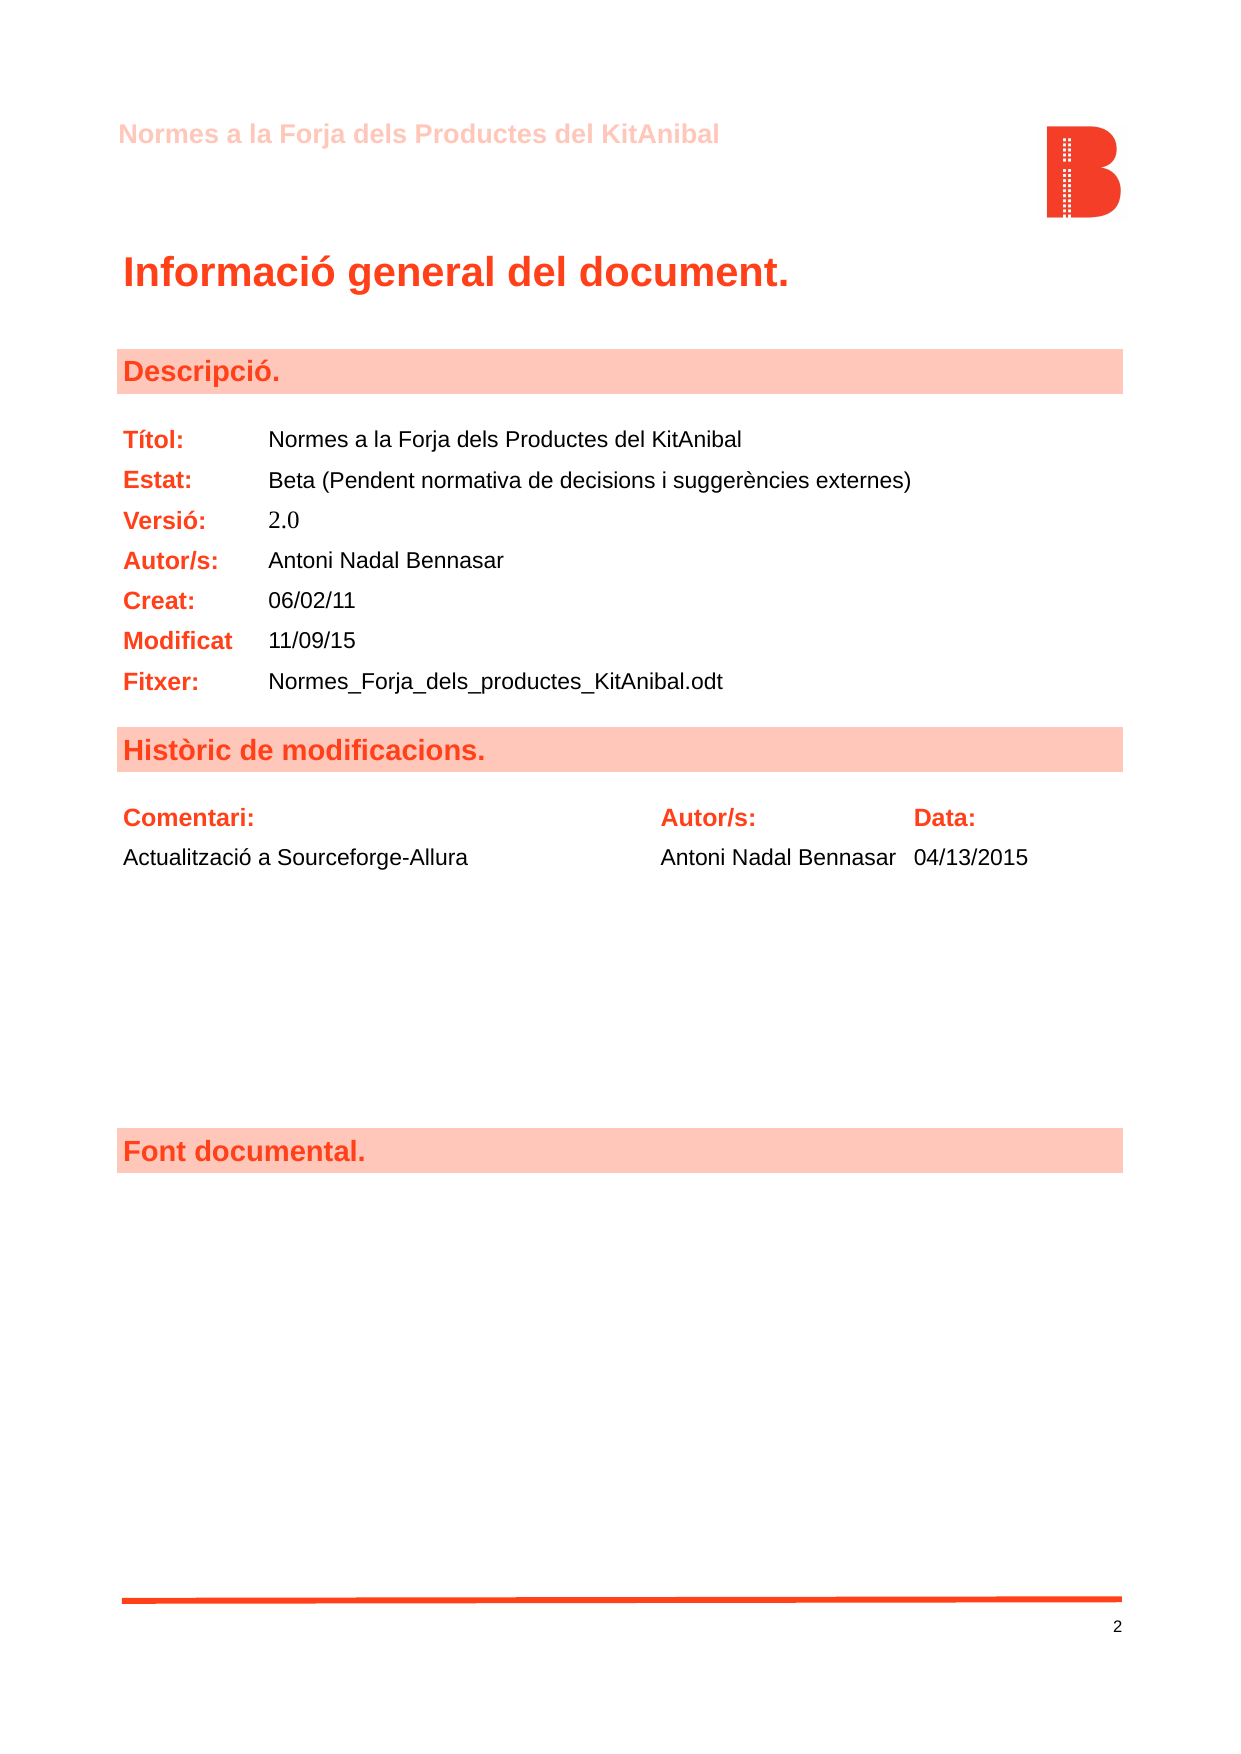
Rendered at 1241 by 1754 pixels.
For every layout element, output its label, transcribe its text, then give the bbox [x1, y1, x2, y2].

table_header Informació general del document. [117, 241, 1123, 349]
table_cell Fitxer: [117, 661, 262, 701]
table_cell [908, 876, 1123, 913]
table_cell [117, 701, 1123, 727]
table_cell [655, 1027, 908, 1065]
table_cell [908, 1065, 1123, 1102]
table_cell [655, 989, 908, 1027]
picture [1036, 124, 1130, 221]
table_cell Descripció. [117, 349, 1123, 394]
table_cell Normes a la Forja dels Productes del KitAnibal [263, 420, 1123, 460]
table_cell [655, 951, 908, 989]
table_cell Títol: [117, 420, 262, 460]
table_cell [117, 1065, 654, 1102]
table_cell [117, 1277, 1123, 1315]
table_cell Antoni Nadal Bennasar [263, 540, 1123, 580]
table_cell [117, 1173, 1123, 1199]
table_cell [655, 876, 908, 913]
table_cell [117, 1103, 1123, 1128]
table_cell Modificat [117, 621, 262, 661]
table_cell [908, 989, 1123, 1027]
table_cell Data: [908, 798, 1123, 838]
table_cell [908, 914, 1123, 951]
table_cell Actualització a Sourceforge-Allura [117, 838, 654, 876]
table_cell [117, 914, 654, 951]
table_cell [908, 951, 1123, 989]
table_cell Font documental. [117, 1128, 1123, 1173]
table_cell [908, 1027, 1123, 1065]
table_cell Creat: [117, 580, 262, 621]
table_cell [117, 772, 1123, 798]
table_cell Autor/s: [655, 798, 908, 838]
table_cell 11/09/15 [263, 621, 1123, 661]
table_cell Versió: [117, 500, 262, 540]
table_cell Estat: [117, 460, 262, 500]
table_cell [655, 914, 908, 951]
table_cell Beta (Pendent normativa de decisions i suggerències externes) [263, 460, 1123, 500]
table_cell Històric de modificacions. [117, 727, 1123, 772]
table_cell [117, 876, 654, 913]
table_cell 2.0 [263, 500, 1123, 540]
table_cell [117, 989, 654, 1027]
table_cell [117, 1027, 654, 1065]
table_cell Comentari: [117, 798, 654, 838]
table_cell [117, 1237, 1123, 1277]
table_cell Normes_Forja_dels_productes_KitAnibal.odt [263, 661, 1123, 701]
table_cell Antoni Nadal Bennasar [655, 838, 908, 876]
table_cell 02/06/11 [263, 580, 1123, 621]
table_cell [117, 951, 654, 989]
table_cell 13/04/2015 [908, 838, 1123, 876]
table_cell [117, 1199, 1123, 1237]
table_cell [117, 1315, 1123, 1352]
table_cell Autor/s: [117, 540, 262, 580]
table_cell [655, 1065, 908, 1102]
table_cell [117, 394, 1123, 419]
